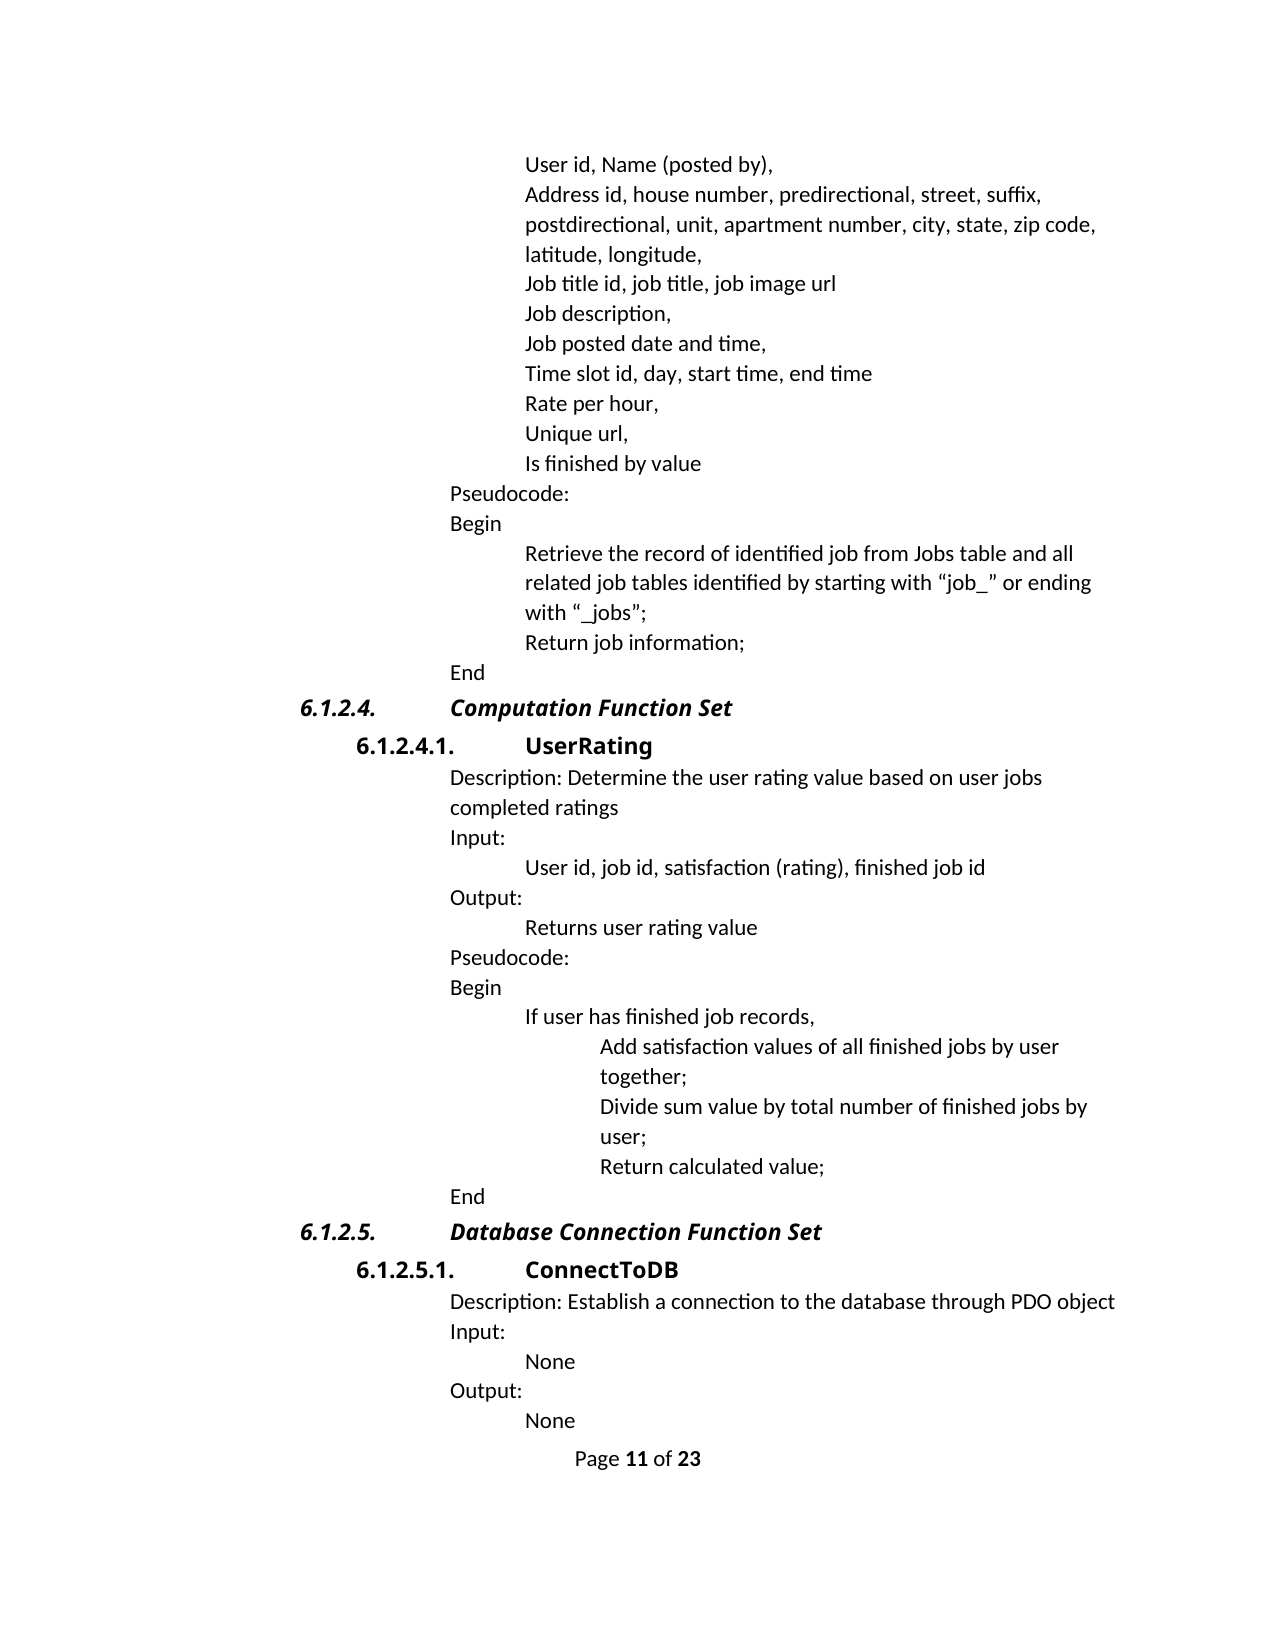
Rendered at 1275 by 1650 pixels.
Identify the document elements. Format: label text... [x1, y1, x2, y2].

text End [450, 658, 1125, 686]
text Rate per hour, [525, 389, 1125, 417]
text Pseudocode: [450, 943, 1125, 971]
text Address id, house number, predirectional, street, suffix, postdirectional, unit, apartment number, city, state, zip code, latitude, longitude, [525, 180, 1125, 268]
subtitle Computation Function Set [300, 692, 1125, 723]
text User id, Name (posted by), [525, 150, 1125, 178]
text Job description, [525, 299, 1125, 327]
subtitle ConnectToDB [356, 1253, 1125, 1285]
text Begin [450, 509, 1125, 537]
text Input: [450, 823, 1125, 851]
text Time slot id, day, start time, end time [525, 359, 1125, 387]
text None [450, 1347, 1125, 1375]
text Job title id, job title, job image url [525, 269, 1125, 298]
text Output: [450, 1377, 1125, 1405]
text Returns user rating value [525, 913, 1125, 941]
text End [450, 1182, 1125, 1210]
subtitle Database Connection Function Set [300, 1216, 1125, 1247]
text Output: [450, 883, 1125, 911]
text User id, job id, satisfaction (rating), finished job id [525, 853, 1125, 881]
text Input: [450, 1317, 1125, 1345]
text Description: Establish a connection to the database through PDO object [450, 1287, 1125, 1315]
subtitle UserRating [356, 730, 1125, 761]
text Unique url, [525, 419, 1125, 447]
text If user has finished job records, [525, 1002, 1125, 1031]
text Description: Determine the user rating value based on user jobs completed ratings [450, 763, 1125, 821]
text Job posted date and time, [525, 329, 1125, 357]
text Is finished by value [525, 449, 1125, 477]
text Pseudocode: [450, 479, 1125, 507]
text Begin [450, 973, 1125, 1001]
text Divide sum value by total number of finished jobs by user; [600, 1092, 1125, 1150]
text Return job information; [525, 628, 1125, 656]
text Retrieve the record of identified job from Jobs table and all related job tables identified by starting with “job_” or ending with “_jobs”; [525, 539, 1125, 626]
text None [450, 1407, 1125, 1434]
text Return calculated value; [600, 1152, 1125, 1180]
text Add satisfaction values of all finished jobs by user together; [600, 1032, 1125, 1090]
